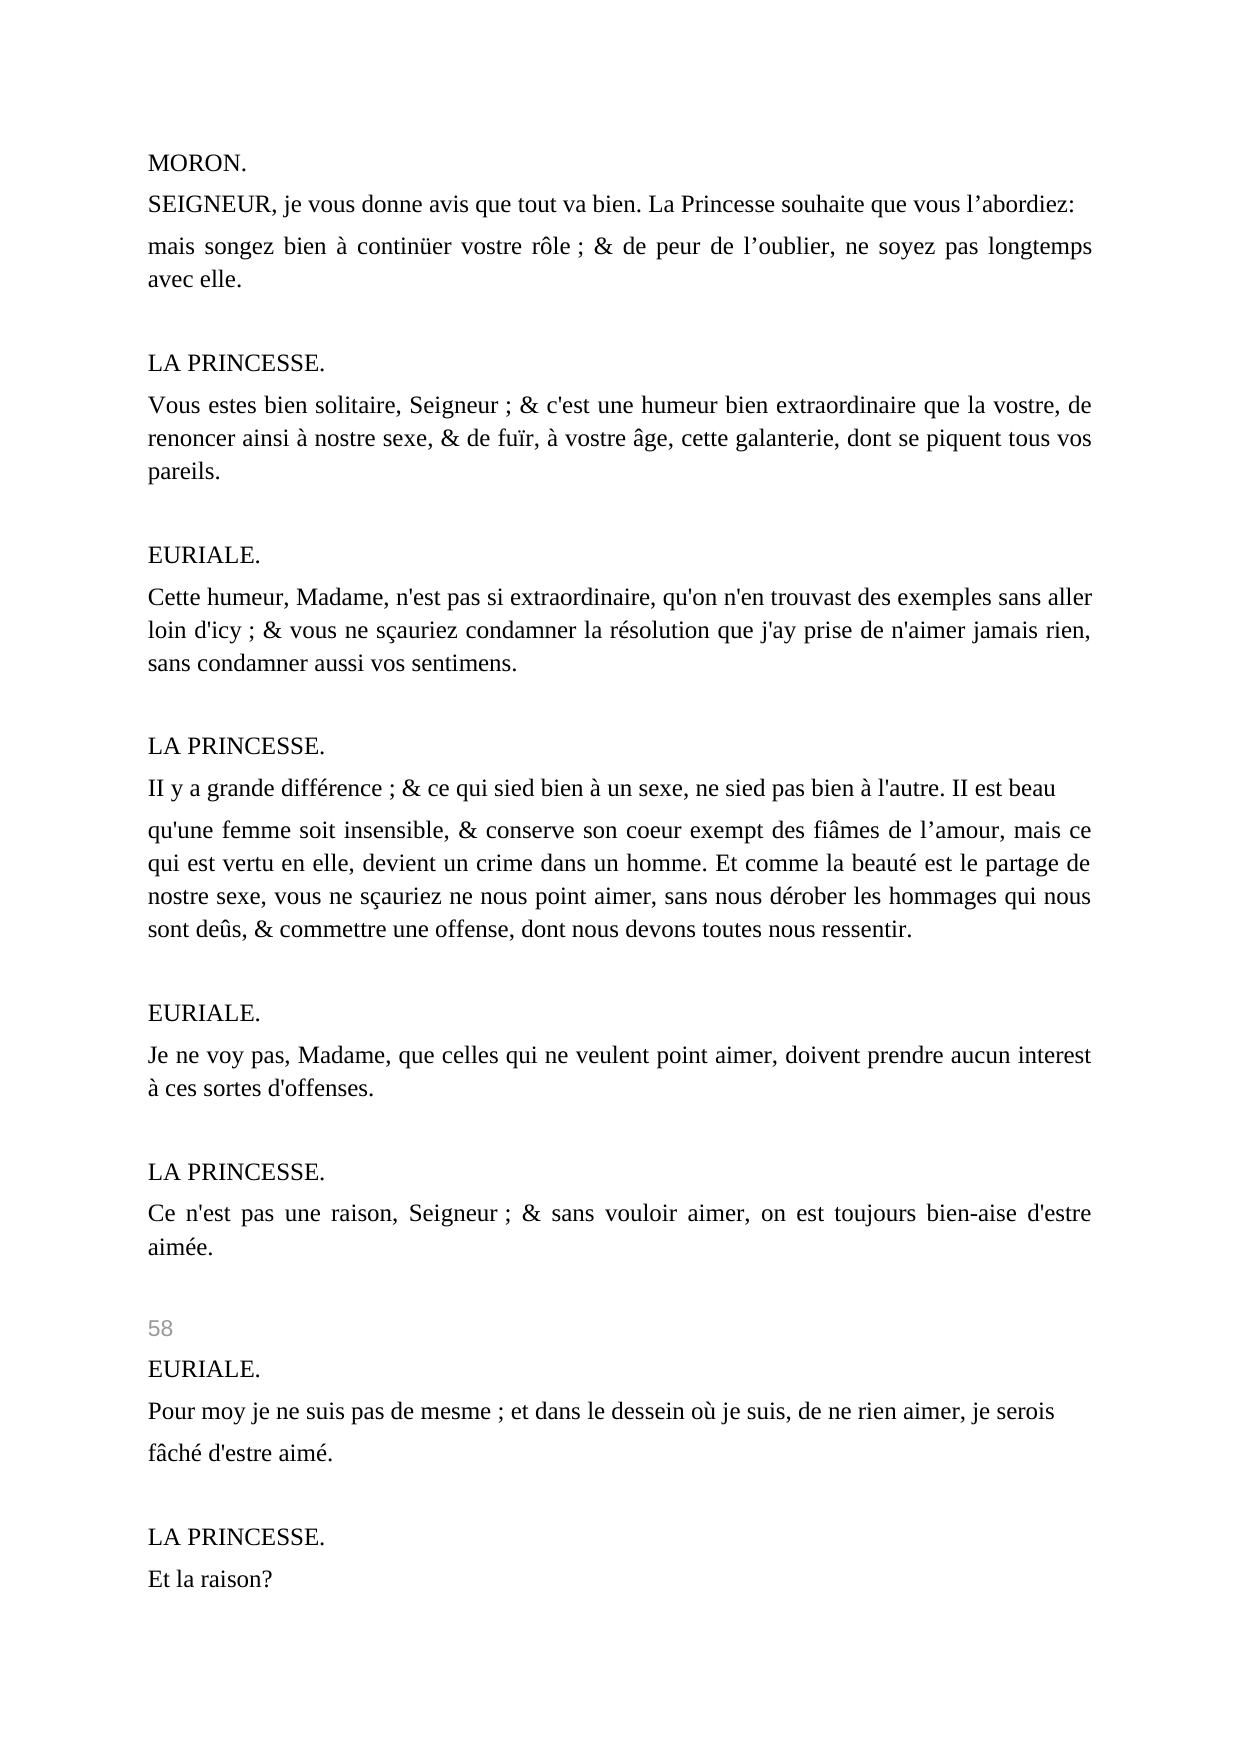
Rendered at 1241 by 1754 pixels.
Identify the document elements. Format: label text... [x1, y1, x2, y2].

text LA PRINCESSE. [148, 731, 1093, 760]
text LA PRINCESSE. [148, 1522, 1093, 1551]
text LA PRINCESSE. [148, 348, 1093, 377]
text LA PRINCESSE. [148, 1157, 1093, 1185]
text EURIALE. [148, 998, 1093, 1027]
text fâché d'estre aimé. [148, 1438, 1093, 1467]
text mais songez bien à continüer vostre rôle ; & de peur de l’oublier, ne soyez pas longtemps avec elle. [148, 231, 1093, 293]
text Pour moy je ne suis pas de mesme ; et dans le dessein où je suis, de ne rien aimer, je serois [148, 1396, 1093, 1425]
text EURIALE. [148, 1354, 1093, 1383]
text qu'une femme soit insensible, & conserve son coeur exempt des fiâmes de l’amour, mais ce qui est vertu en elle, devient un crime dans un homme. Et comme la beauté est le partage de nostre sexe, vous ne sçauriez ne nous point aimer, sans nous dérober les hommages qui nous sont deûs, & commettre une offense, dont nous devons toutes nous ressentir. [148, 815, 1093, 943]
text EURIALE. [148, 540, 1093, 568]
text 58 [173, 1315, 1093, 1342]
text Je ne voy pas, Madame, que celles qui ne veulent point aimer, doivent prendre aucun interest à ces sortes d'offenses. [148, 1040, 1093, 1102]
text Et la raison? [148, 1564, 1093, 1592]
text SEIGNEUR, je vous donne avis que tout va bien. La Princesse souhaite que vous l’abordiez: [148, 189, 1093, 218]
text MORON. [148, 148, 1093, 176]
text Vous estes bien solitaire, Seigneur ; & c'est une humeur bien extraordinaire que la vostre, de renoncer ainsi à nostre sexe, & de fuïr, à vostre âge, cette galanterie, dont se piquent tous vos pareils. [148, 390, 1093, 485]
text II y a grande différence ; & ce qui sied bien à un sexe, ne sied pas bien à l'autre. II est beau [148, 773, 1093, 802]
text Cette humeur, Madame, n'est pas si extraordinaire, qu'on n'en trouvast des exemples sans aller loin d'icy ; & vous ne sçauriez condamner la résolution que j'ay prise de n'aimer jamais rien, sans condamner aussi vos sentimens. [148, 582, 1093, 676]
text Ce n'est pas une raison, Seigneur ; & sans vouloir aimer, on est toujours bien-aise d'estre aimée. [148, 1198, 1093, 1260]
